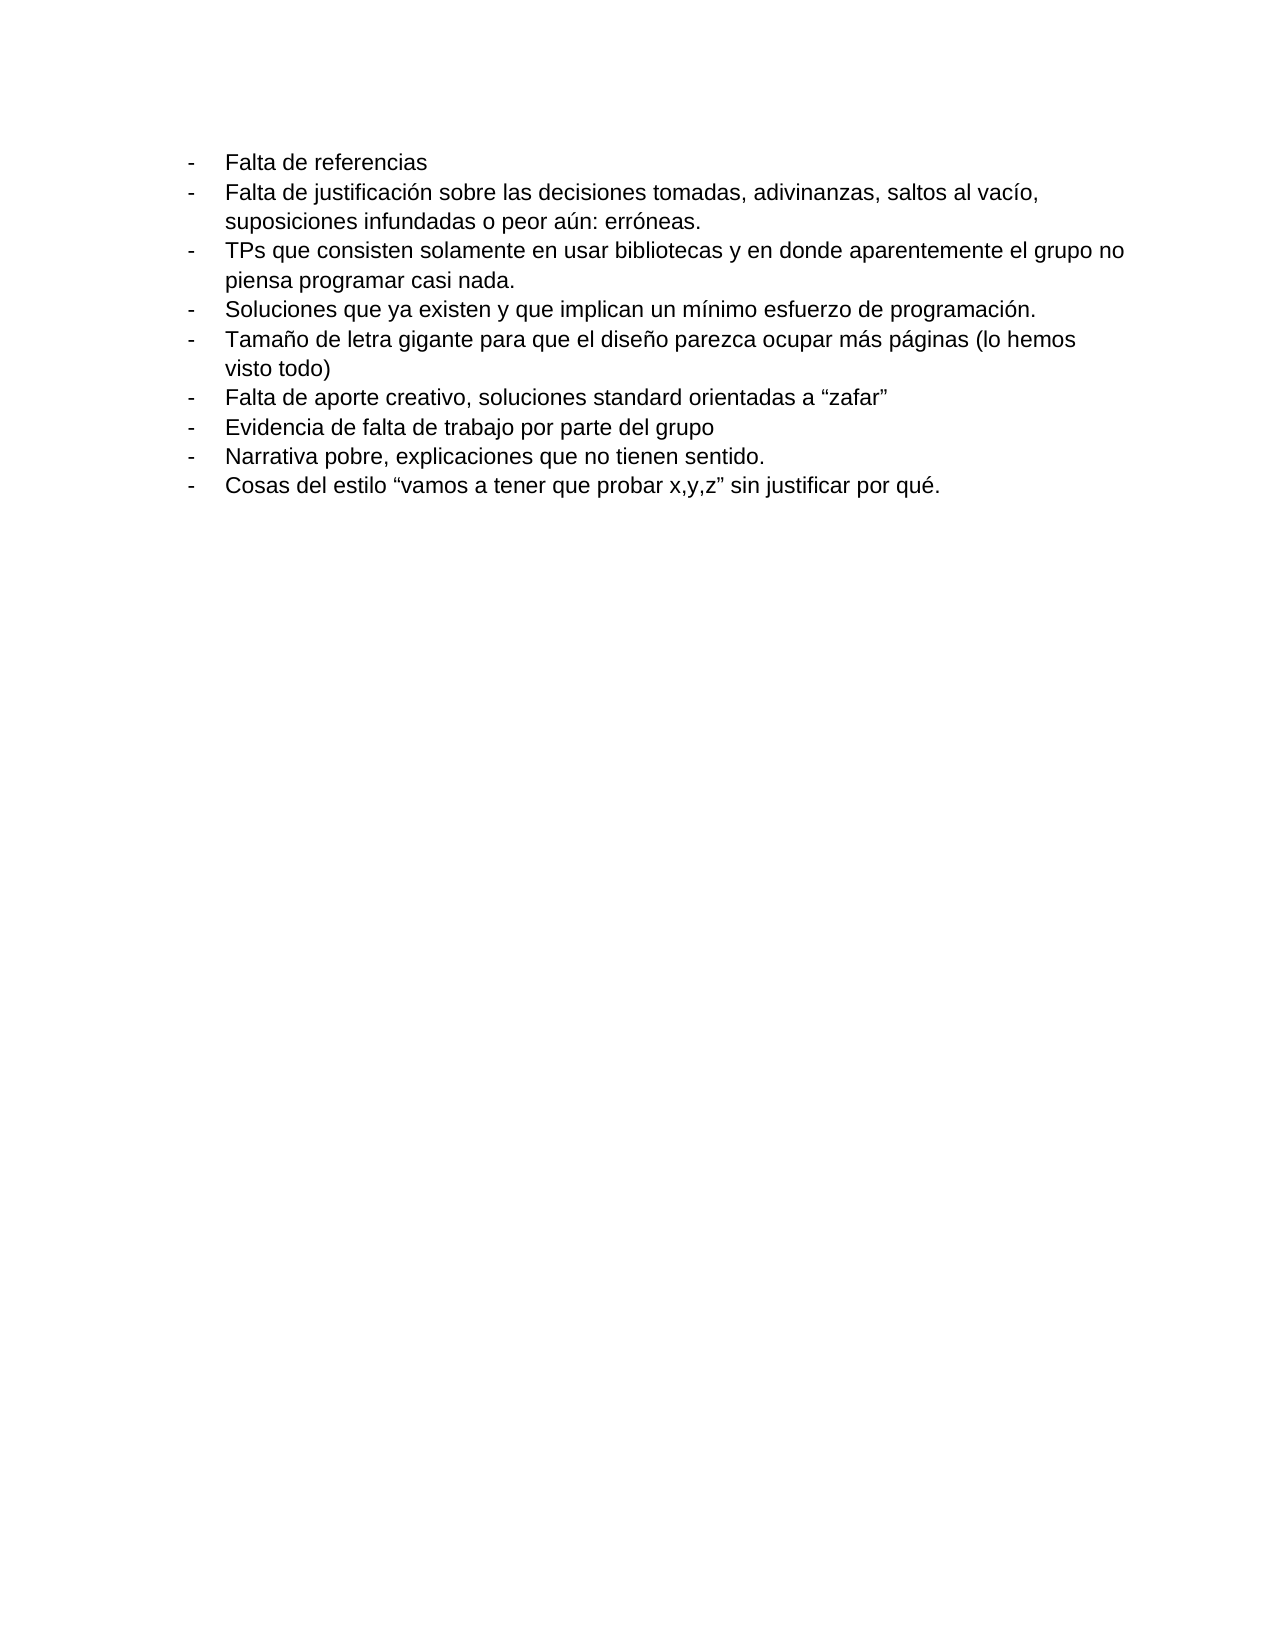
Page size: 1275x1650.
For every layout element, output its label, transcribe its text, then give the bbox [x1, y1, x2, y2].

list Tamaño de letra gigante para que el diseño parezca ocupar más páginas (lo hemos visto todo) [187, 326, 1125, 381]
list TPs que consisten solamente en usar bibliotecas y en donde aparentemente el grupo no piensa programar casi nada. [187, 238, 1125, 293]
list Evidencia de falta de trabajo por parte del grupo [187, 414, 1125, 440]
list Falta de aporte creativo, soluciones standard orientadas a “zafar” [187, 385, 1125, 411]
list Falta de referencias [187, 150, 1125, 176]
list Cosas del estilo “vamos a tener que probar x,y,z” sin justificar por qué. [187, 473, 1125, 499]
list Narrativa pobre, explicaciones que no tienen sentido. [187, 444, 1125, 469]
list Soluciones que ya existen y que implican un mínimo esfuerzo de programación. [187, 297, 1125, 322]
list Falta de justificación sobre las decisiones tomadas, adivinanzas, saltos al vacío, suposiciones infundadas o peor aún: erróneas. [187, 179, 1125, 234]
